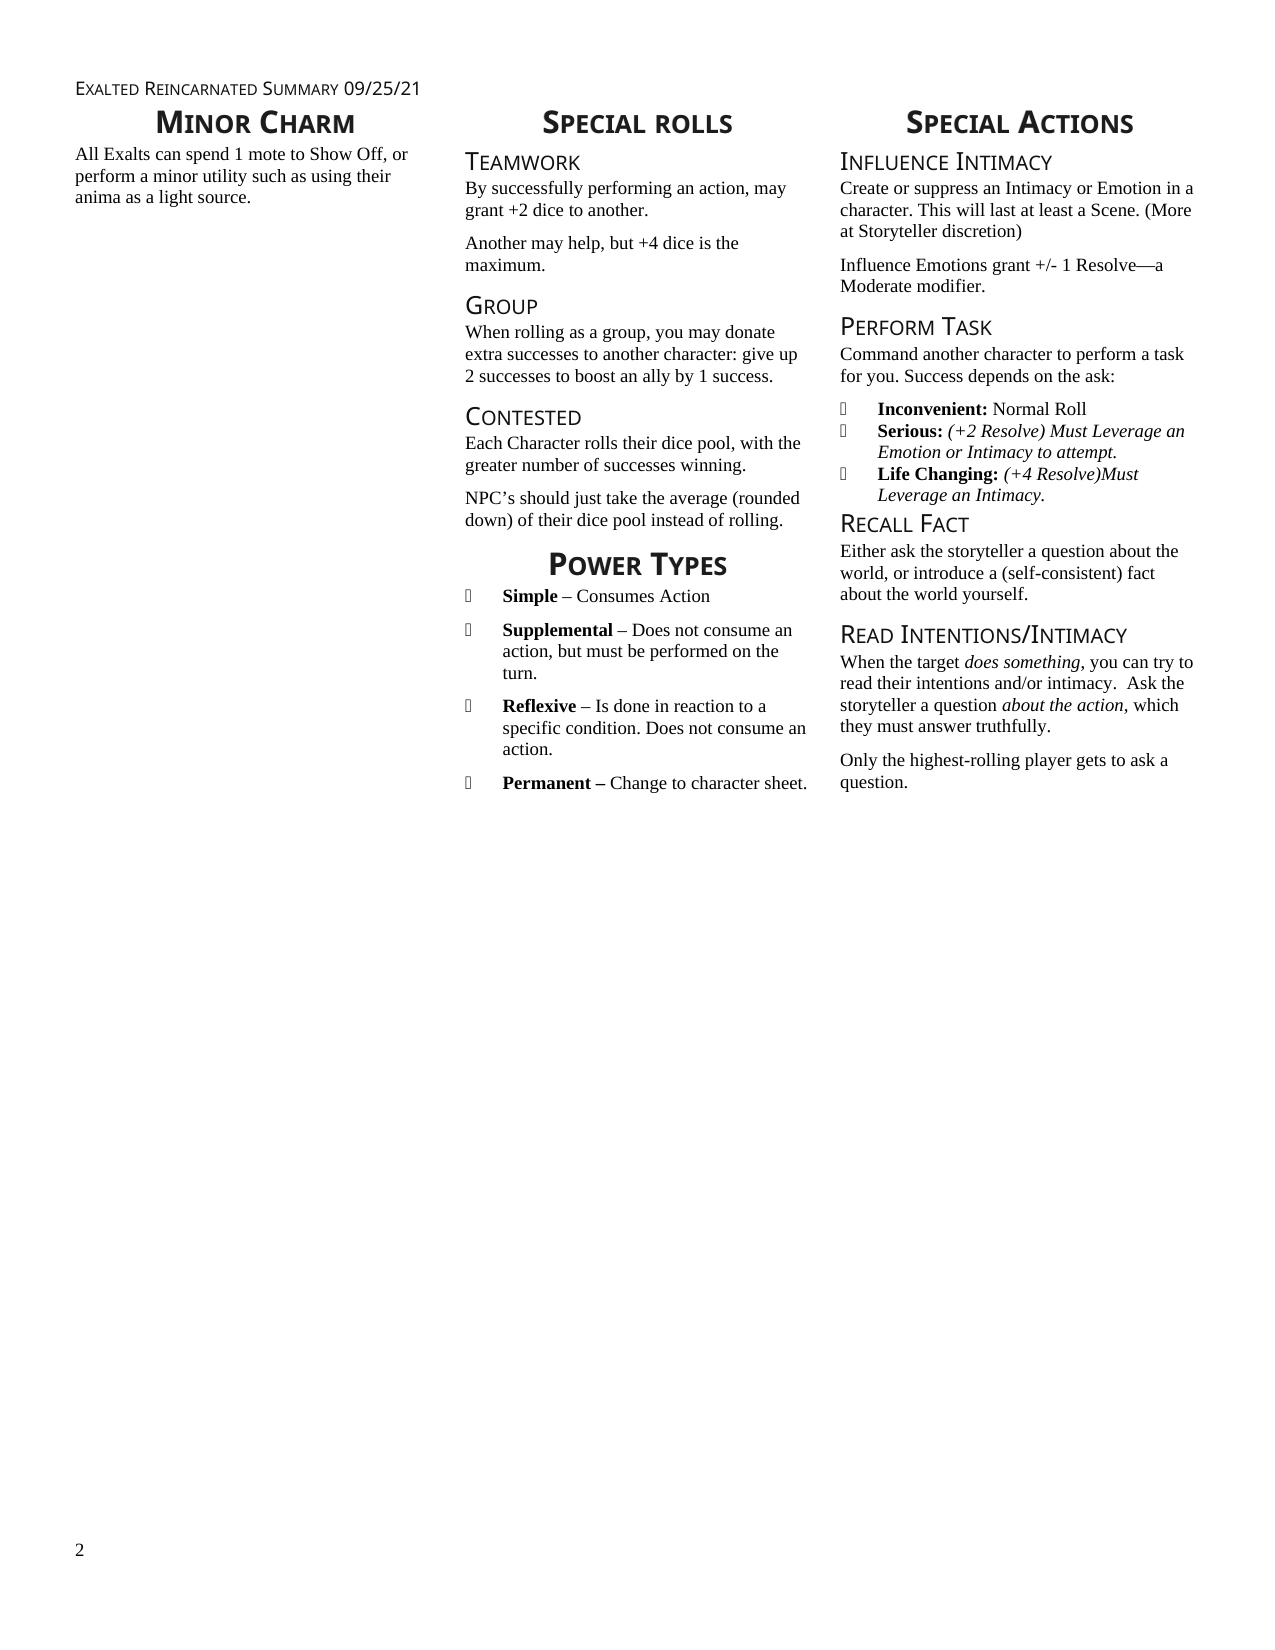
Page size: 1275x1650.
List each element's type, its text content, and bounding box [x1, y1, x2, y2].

text When rolling as a group, you may donate extra successes to another character: give up 2 successes to boost an ally by 1 success. [465, 321, 810, 386]
text By successfully performing an action, may grant +2 dice to another. [465, 177, 810, 220]
subtitle Teamwork [465, 143, 810, 177]
text Another may help, but +4 dice is the maximum. [465, 232, 810, 275]
text Create or suppress an Intimacy or Emotion in a character. This will last at least a Scene. (More at Storyteller discretion) [840, 177, 1200, 242]
list Simple – Consumes Action [465, 585, 810, 607]
subtitle Contested [465, 398, 810, 432]
subtitle Minor Charm [75, 101, 435, 143]
text NPC’s should just take the average (rounded down) of their dice pool instead of rolling. [465, 487, 810, 530]
list Permanent – Change to character sheet. [465, 772, 810, 793]
subtitle Recall Fact [840, 506, 1200, 540]
subtitle Power Types [465, 542, 810, 585]
subtitle Group [465, 287, 810, 321]
text Either ask the storyteller a question about the world, or introduce a (self-consistent) fact about the world yourself. [840, 540, 1200, 605]
list Reflexive – Is done in reaction to a specific condition. Does not consume an action. [465, 695, 810, 760]
subtitle Perform Task [840, 309, 1200, 343]
list Life Changing: (+4 Resolve)Must Leverage an Intimacy. [840, 463, 1200, 506]
subtitle Special rolls [465, 101, 810, 143]
subtitle Influence Intimacy [840, 143, 1200, 177]
text Only the highest-rolling player gets to ask a question. [840, 749, 1200, 792]
text Command another character to perform a task for you. Success depends on the ask: [840, 343, 1200, 386]
text When the target does something, you can try to read their intentions and/or intimacy. Ask the storyteller a question about the action, which they must answer truthfully. [840, 651, 1200, 737]
text All Exalts can spend 1 mote to Show Off, or perform a minor utility such as using their anima as a light source. [75, 143, 435, 208]
list Inconvenient: Normal Roll [840, 398, 1200, 420]
list Supplemental – Does not consume an action, but must be performed on the turn. [465, 618, 810, 683]
list Serious: (+2 Resolve) Must Leverage an Emotion or Intimacy to attempt. [840, 420, 1200, 463]
text Each Character rolls their dice pool, with the greater number of successes winning. [465, 432, 810, 475]
subtitle Read Intentions/Intimacy [840, 617, 1200, 651]
text Influence Emotions grant +/- 1 Resolve—a Moderate modifier. [840, 254, 1200, 297]
subtitle Special Actions [840, 101, 1200, 143]
